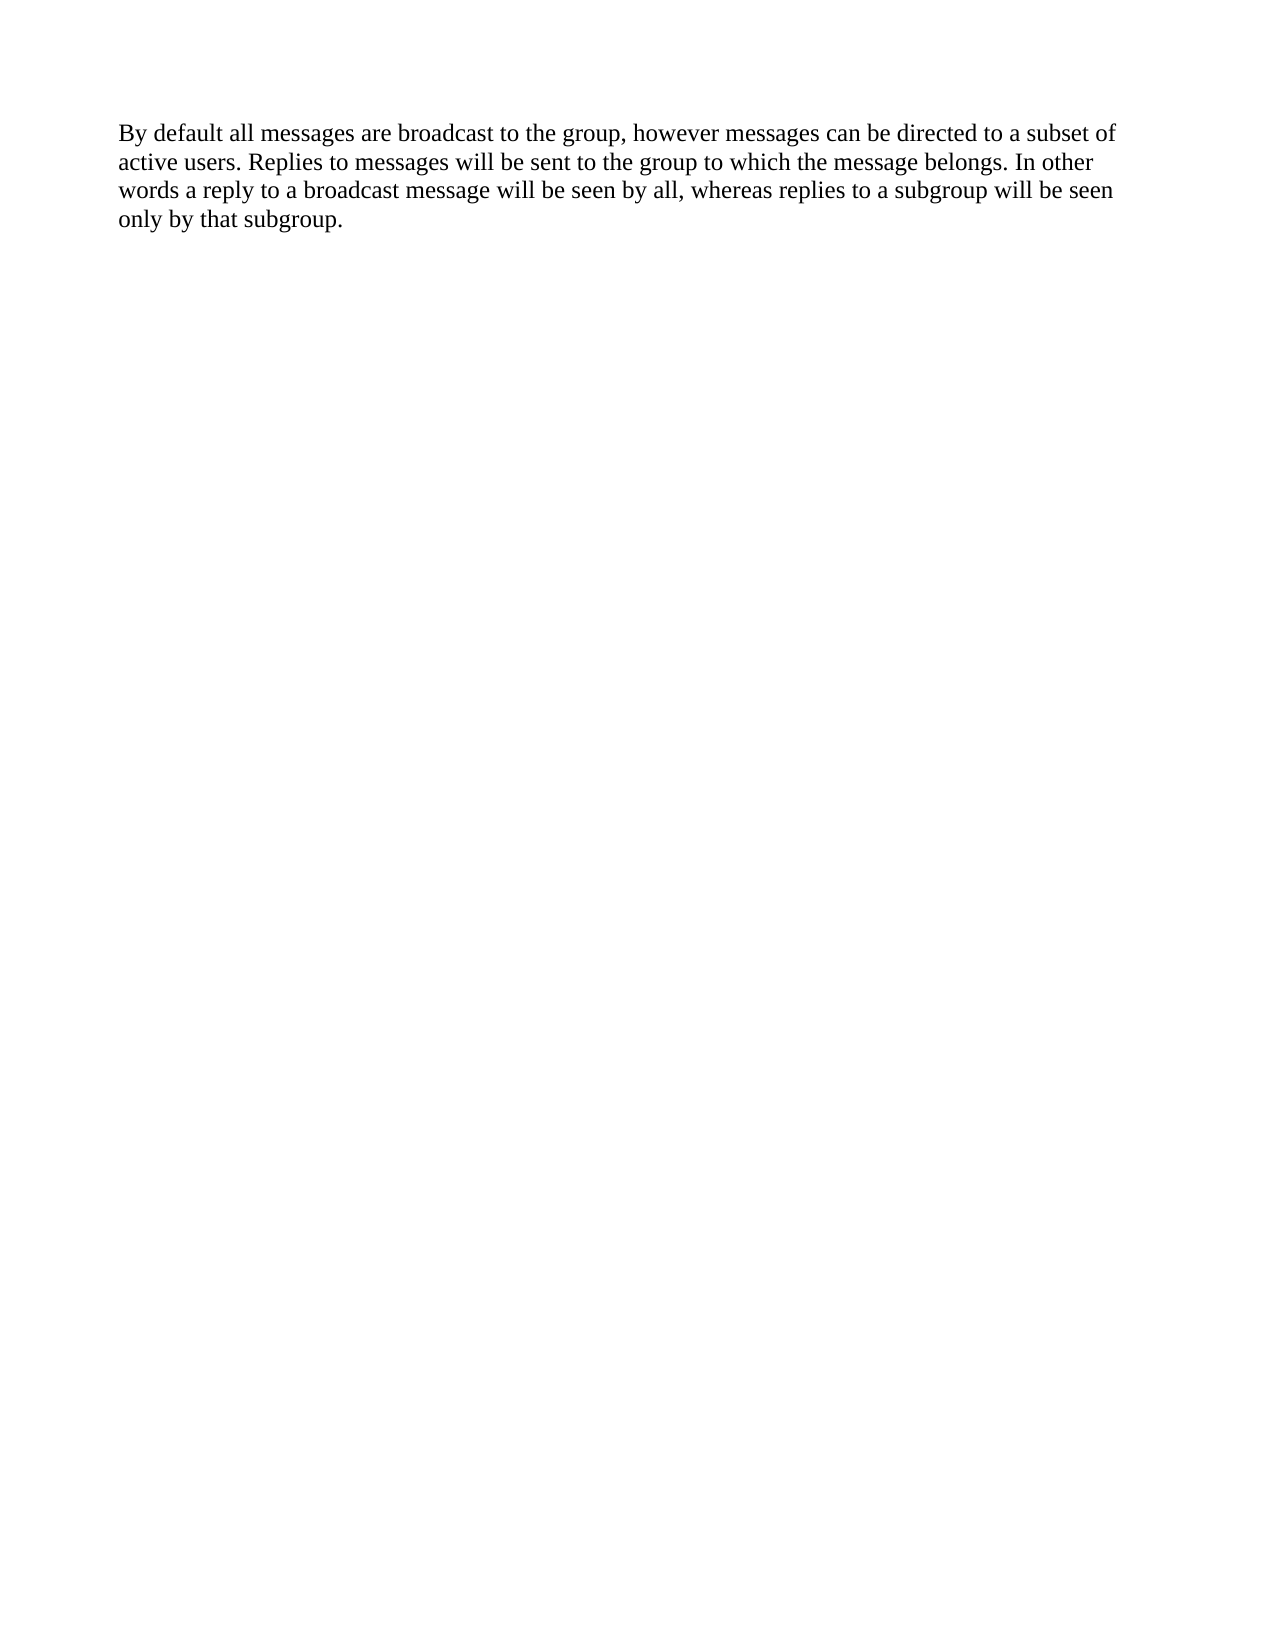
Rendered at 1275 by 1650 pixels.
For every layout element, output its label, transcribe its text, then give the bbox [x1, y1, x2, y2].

text By default all messages are broadcast to the group, however messages can be directed to a subset of active users. Replies to messages will be sent to the group to which the message belongs. In other words a reply to a broadcast message will be seen by all, whereas replies to a subgroup will be seen only by that subgroup. [118, 118, 1157, 233]
